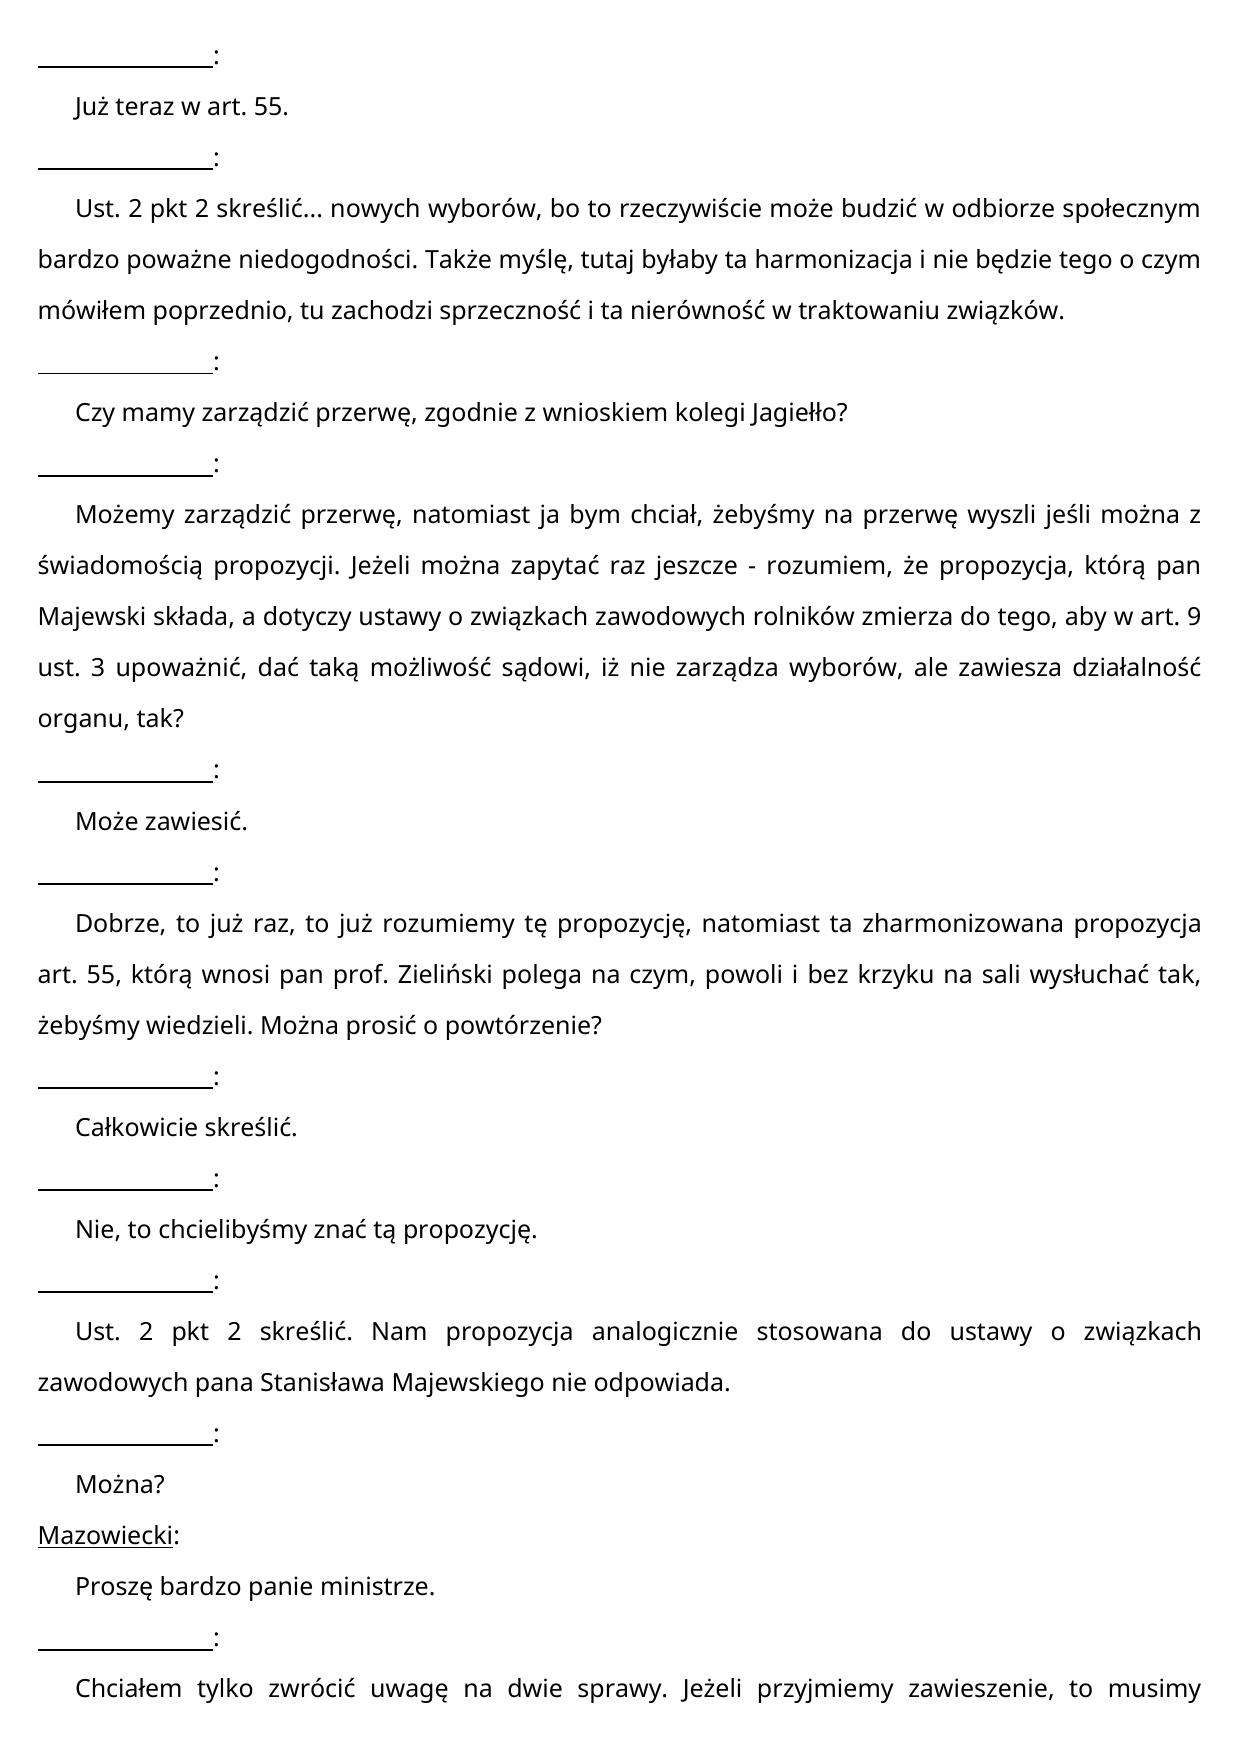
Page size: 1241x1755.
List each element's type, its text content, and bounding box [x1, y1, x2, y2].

text Proszę bardzo panie ministrze. [37, 1569, 1203, 1603]
text : [37, 1416, 1203, 1450]
text : [37, 752, 1203, 786]
text Można? [37, 1467, 1203, 1501]
text Ust. 2 pkt 2 skreślić. Nam propozycja analogicznie stosowana do ustawy o związkach zawodowych pana Stanisława Majewskiego nie odpowiada. [37, 1313, 1203, 1399]
text : [37, 1262, 1203, 1297]
text : [37, 344, 1203, 378]
text Możemy zarządzić przerwę, natomiast ja bym chciał, żebyśmy na przerwę wyszli jeśli można z świadomością propozycji. Jeżeli można zapytać raz jeszcze - rozumiem, że propozycja, którą pan Majewski składa, a dotyczy ustawy o związkach zawodowych rolników zmierza do tego, aby w art. 9 ust. 3 upoważnić, dać taką możliwość sądowi, iż nie zarządza wyborów, ale zawiesza działalność organu, tak? [37, 497, 1203, 735]
text : [37, 139, 1203, 174]
text Chciałem tylko zwrócić uwagę na dwie sprawy. Jeżeli przyjmiemy zawieszenie, to musimy [37, 1671, 1203, 1705]
text Ust. 2 pkt 2 skreślić... nowych wyborów, bo to rzeczywiście może budzić w odbiorze społecznym bardzo poważne niedogodności. Także myślę, tutaj byłaby ta harmonizacja i nie będzie tego o czym mówiłem poprzednio, tu zachodzi sprzeczność i ta nierówność w traktowaniu związków. [37, 191, 1203, 327]
text Już teraz w art. 55. [37, 88, 1203, 123]
text Dobrze, to już raz, to już rozumiemy tę propozycję, natomiast ta zharmonizowana propozycja art. 55, którą wnosi pan prof. Zieliński polega na czym, powoli i bez krzyku na sali wysłuchać tak, żebyśmy wiedzieli. Można prosić o powtórzenie? [37, 905, 1203, 1041]
text : [37, 1160, 1203, 1194]
text : [37, 446, 1203, 480]
text : [37, 1620, 1203, 1654]
text : [37, 1058, 1203, 1092]
text : [37, 854, 1203, 888]
text : [37, 37, 1203, 72]
text Całkowicie skreślić. [37, 1109, 1203, 1143]
text Czy mamy zarządzić przerwę, zgodnie z wnioskiem kolegi Jagiełło? [37, 395, 1203, 429]
text Nie, to chcielibyśmy znać tą propozycję. [37, 1211, 1203, 1246]
text Może zawiesić. [37, 803, 1203, 837]
text Mazowiecki: [37, 1518, 1203, 1552]
